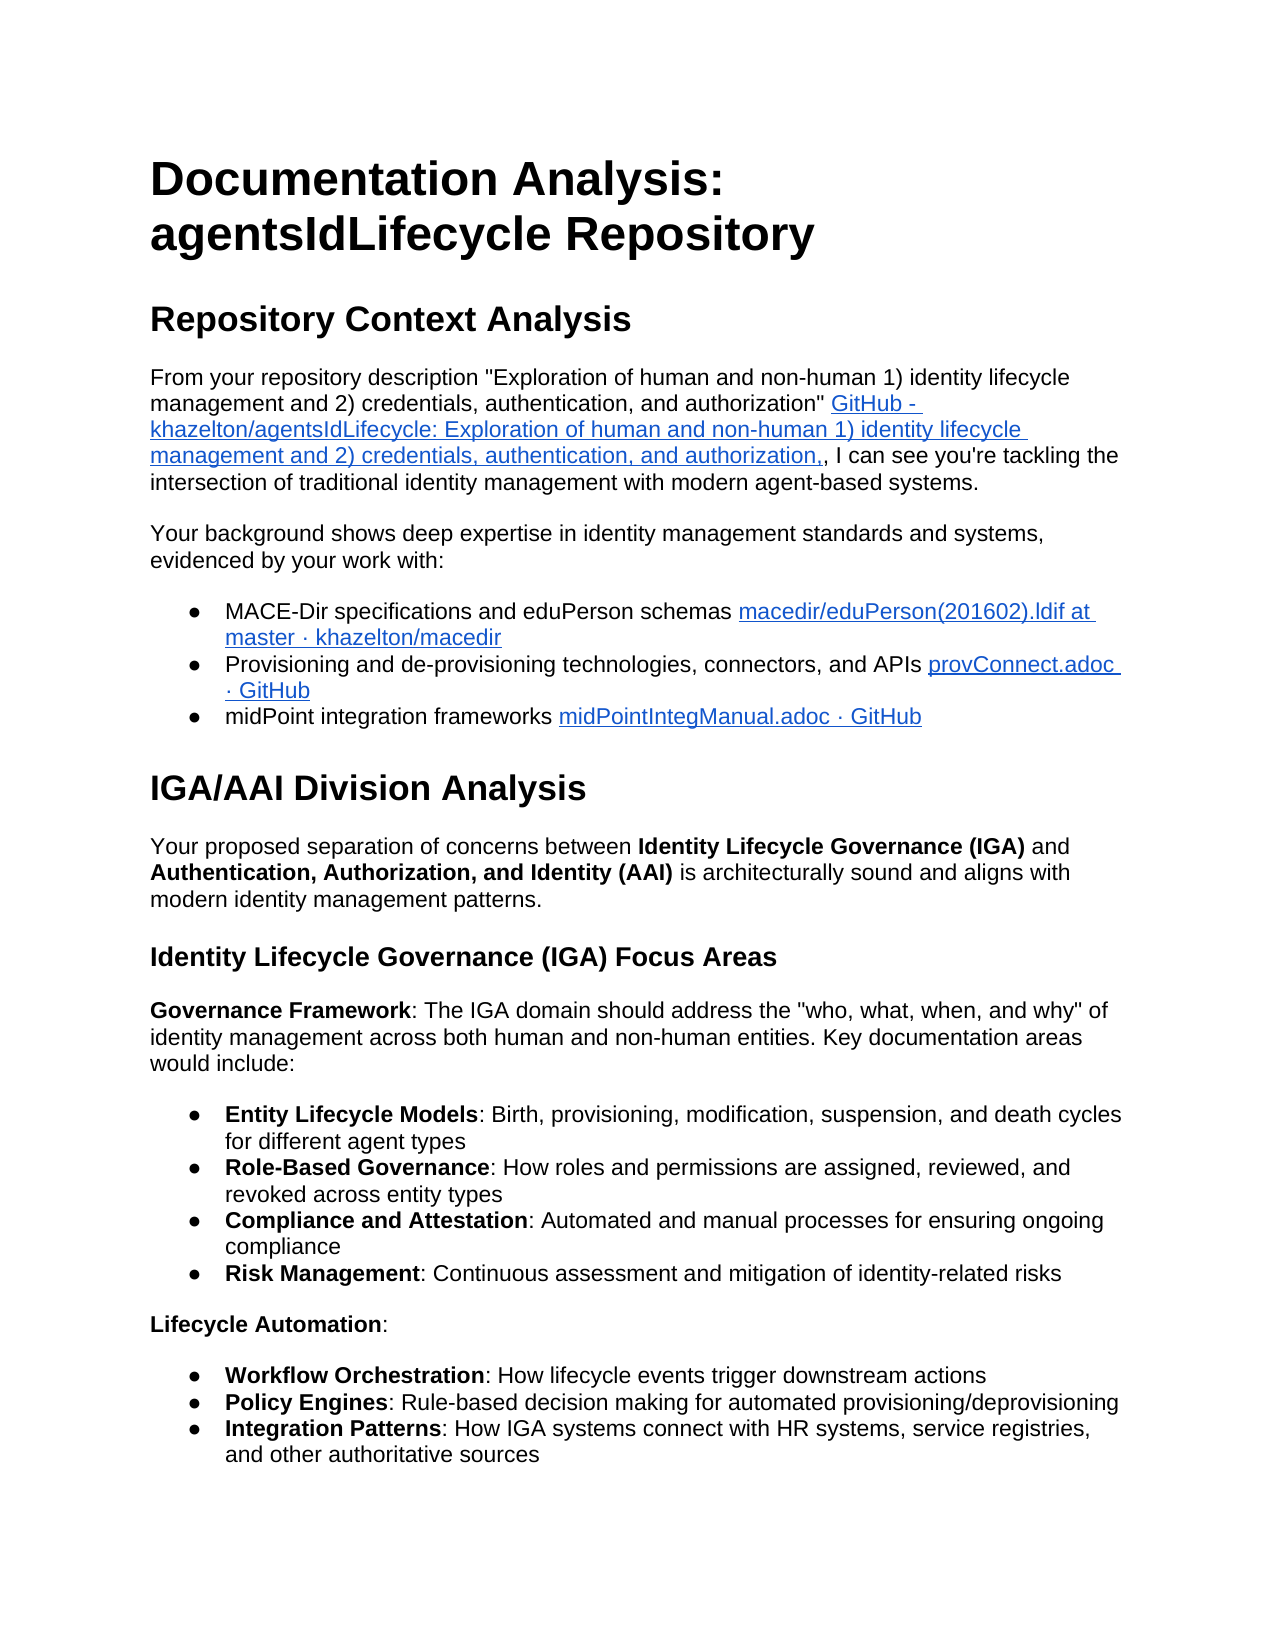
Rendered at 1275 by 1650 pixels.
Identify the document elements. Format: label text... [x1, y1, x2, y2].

list Workflow Orchestration: How lifecycle events trigger downstream actions [187, 1362, 1125, 1389]
list Provisioning and de-provisioning technologies, connectors, and APIs provConnect.adoc · GitHub [187, 651, 1125, 703]
text Your background shows deep expertise in identity management standards and systems, evidenced by your work with: [150, 520, 1125, 573]
list Role-Based Governance: How roles and permissions are assigned, reviewed, and revoked across entity types [187, 1154, 1125, 1207]
subtitle Documentation Analysis: agentsIdLifecycle Repository [150, 150, 1125, 260]
text Your proposed separation of concerns between Identity Lifecycle Governance (IGA) and Authentication, Authorization, and Identity (AAI) is architecturally sound and aligns with modern identity management patterns. [150, 833, 1125, 912]
list midPoint integration frameworks midPointIntegManual.adoc · GitHub [187, 703, 1125, 730]
text From your repository description "Exploration of human and non-human 1) identity lifecycle management and 2) credentials, authentication, and authorization" GitHub - khazelton/agentsIdLifecycle: Exploration of human and non-human 1) identity lifecycle management and 2) credentials, authentication, and authorization,, I can see you're tackling the intersection of traditional identity management with modern agent-based systems. [150, 363, 1125, 495]
list Risk Management: Continuous assessment and mitigation of identity-related risks [187, 1259, 1125, 1286]
subtitle Repository Context Analysis [150, 298, 1125, 338]
list Compliance and Attestation: Automated and manual processes for ensuring ongoing compliance [187, 1207, 1125, 1259]
subtitle Identity Lifecycle Governance (IGA) Focus Areas [150, 941, 1125, 972]
subtitle IGA/AAI Division Analysis [150, 767, 1125, 808]
list MACE-Dir specifications and eduPerson schemas macedir/eduPerson(201602).ldif at master · khazelton/macedir [187, 598, 1125, 651]
text Lifecycle Automation: [150, 1311, 1125, 1337]
text Governance Framework: The IGA domain should address the "who, what, when, and why" of identity management across both human and non-human entities. Key documentation areas would include: [150, 997, 1125, 1076]
list Entity Lifecycle Models: Birth, provisioning, modification, suspension, and death cycles for different agent types [187, 1101, 1125, 1154]
list Policy Engines: Rule-based decision making for automated provisioning/deprovisioning [187, 1389, 1125, 1415]
list Integration Patterns: How IGA systems connect with HR systems, service registries, and other authoritative sources [187, 1415, 1125, 1468]
